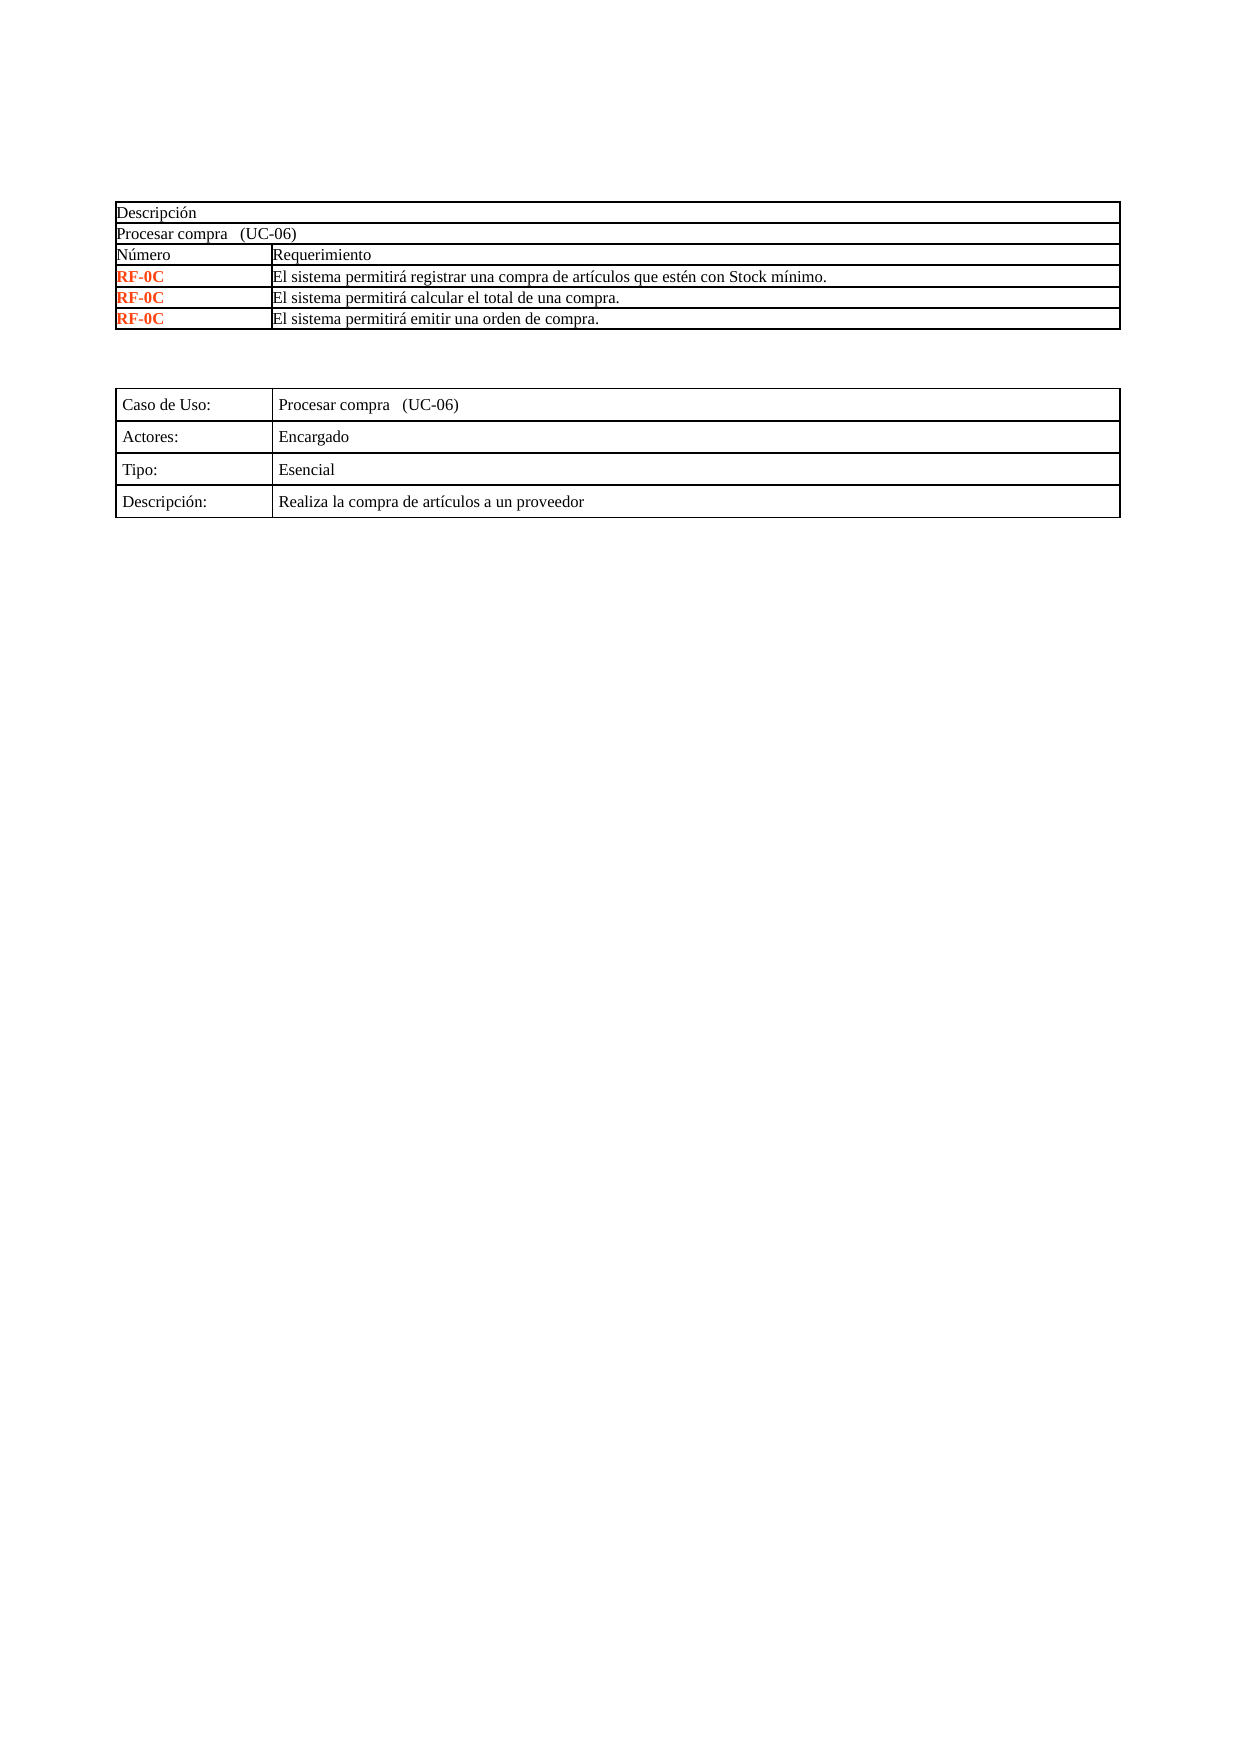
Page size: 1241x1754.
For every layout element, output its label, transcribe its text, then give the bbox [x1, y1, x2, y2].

table_cell Actores: [117, 422, 272, 452]
table_cell Realiza la compra de artículos a un proveedor [273, 486, 1119, 516]
table_header Descripción [117, 203, 1119, 222]
table_cell El sistema permitirá registrar una compra de artículos que estén con Stock mínimo. [273, 266, 1119, 286]
table_cell Requerimiento [273, 245, 1119, 264]
table_cell El sistema permitirá calcular el total de una compra. [273, 288, 1119, 307]
table_cell Esencial [273, 454, 1119, 484]
table_cell RF-0C [117, 288, 271, 307]
table_header Caso de Uso: [117, 389, 272, 420]
table_header Procesar compra (UC-06) [273, 389, 1119, 420]
table_cell Tipo: [117, 454, 272, 484]
table_cell Número [117, 245, 271, 264]
table_cell Descripción: [117, 486, 272, 516]
table_cell Encargado [273, 422, 1119, 452]
table_cell RF-0C [117, 266, 271, 286]
table_cell RF-0C [117, 309, 271, 328]
table_cell El sistema permitirá emitir una orden de compra. [273, 309, 1119, 328]
